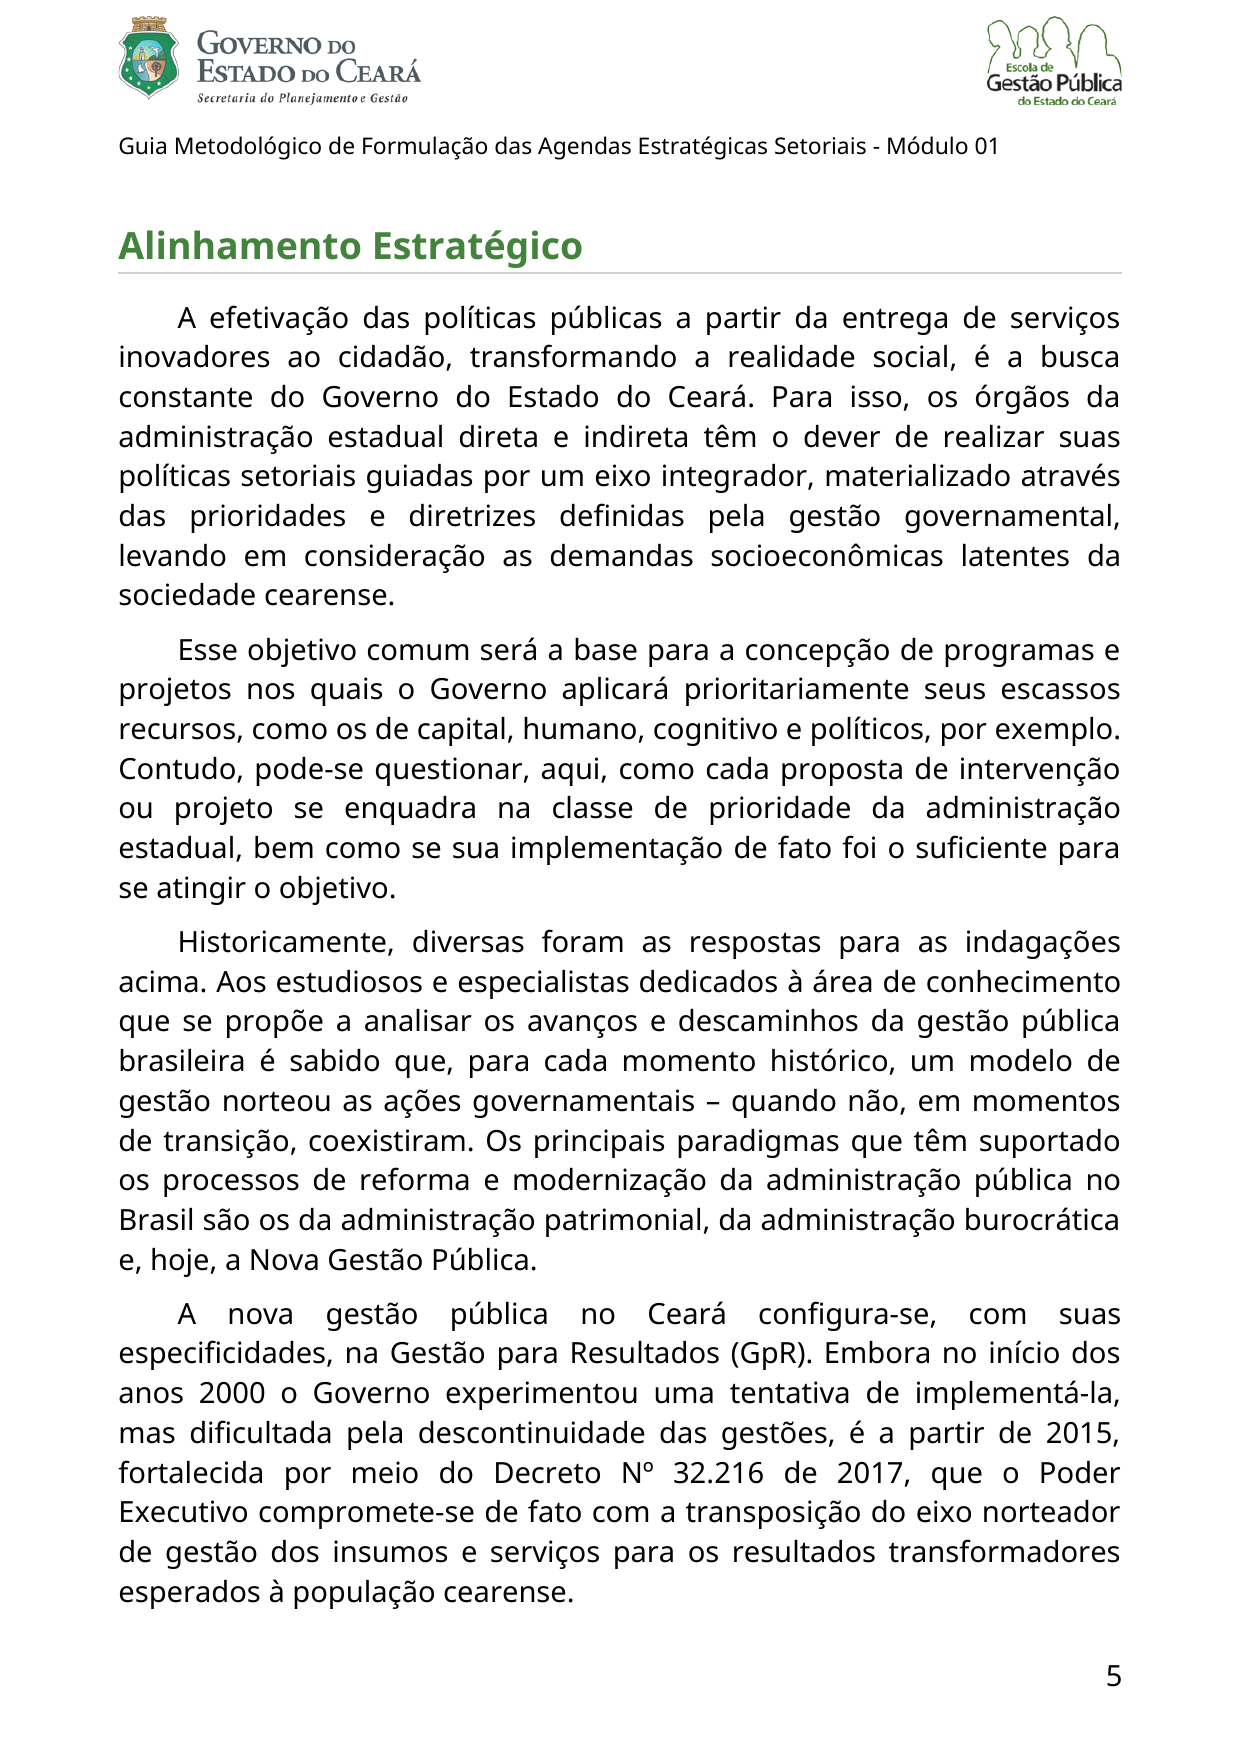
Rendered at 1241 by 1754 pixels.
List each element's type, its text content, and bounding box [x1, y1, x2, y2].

text A nova gestão pública no Ceará configura-se, com suas especificidades, na Gestão para Resultados (GpR). Embora no início dos anos 2000 o Governo experimentou uma tentativa de implementá-la, mas dificultada pela descontinuidade das gestões, é a partir de 2015, fortalecida por meio do Decreto Nº 32.216 de 2017, que o Poder Executivo compromete-se de fato com a transposição do eixo norteador de gestão dos insumos e serviços para os resultados transformadores esperados à população cearense. [118, 1293, 1122, 1611]
picture [118, 16, 1122, 105]
text Esse objetivo comum será a base para a concepção de programas e projetos nos quais o Governo aplicará prioritariamente seus escassos recursos, como os de capital, humano, cognitivo e políticos, por exemplo. Contudo, pode-se questionar, aqui, como cada proposta de intervenção ou projeto se enquadra na classe de prioridade da administração estadual, bem como se sua implementação de fato foi o suficiente para se atingir o objetivo. [118, 629, 1122, 907]
text Historicamente, diversas foram as respostas para as indagações acima. Aos estudiosos e especialistas dedicados à área de conhecimento que se propõe a analisar os avanços e descaminhos da gestão pública brasileira é sabido que, para cada momento histórico, um modelo de gestão norteou as ações governamentais – quando não, em momentos de transição, coexistiram. Os principais paradigmas que têm suportado os processos de reforma e modernização da administração pública no Brasil são os da administração patrimonial, da administração burocrática e, hoje, a Nova Gestão Pública. [118, 921, 1122, 1278]
subtitle Alinhamento Estratégico [118, 219, 1122, 272]
text A efetivação das políticas públicas a partir da entrega de serviços inovadores ao cidadão, transformando a realidade social, é a busca constante do Governo do Estado do Ceará. Para isso, os órgãos da administração estadual direta e indireta têm o dever de realizar suas políticas setoriais guiadas por um eixo integrador, materializado através das prioridades e diretrizes definidas pela gestão governamental, levando em consideração as demandas socioeconômicas latentes da sociedade cearense. [118, 297, 1122, 614]
